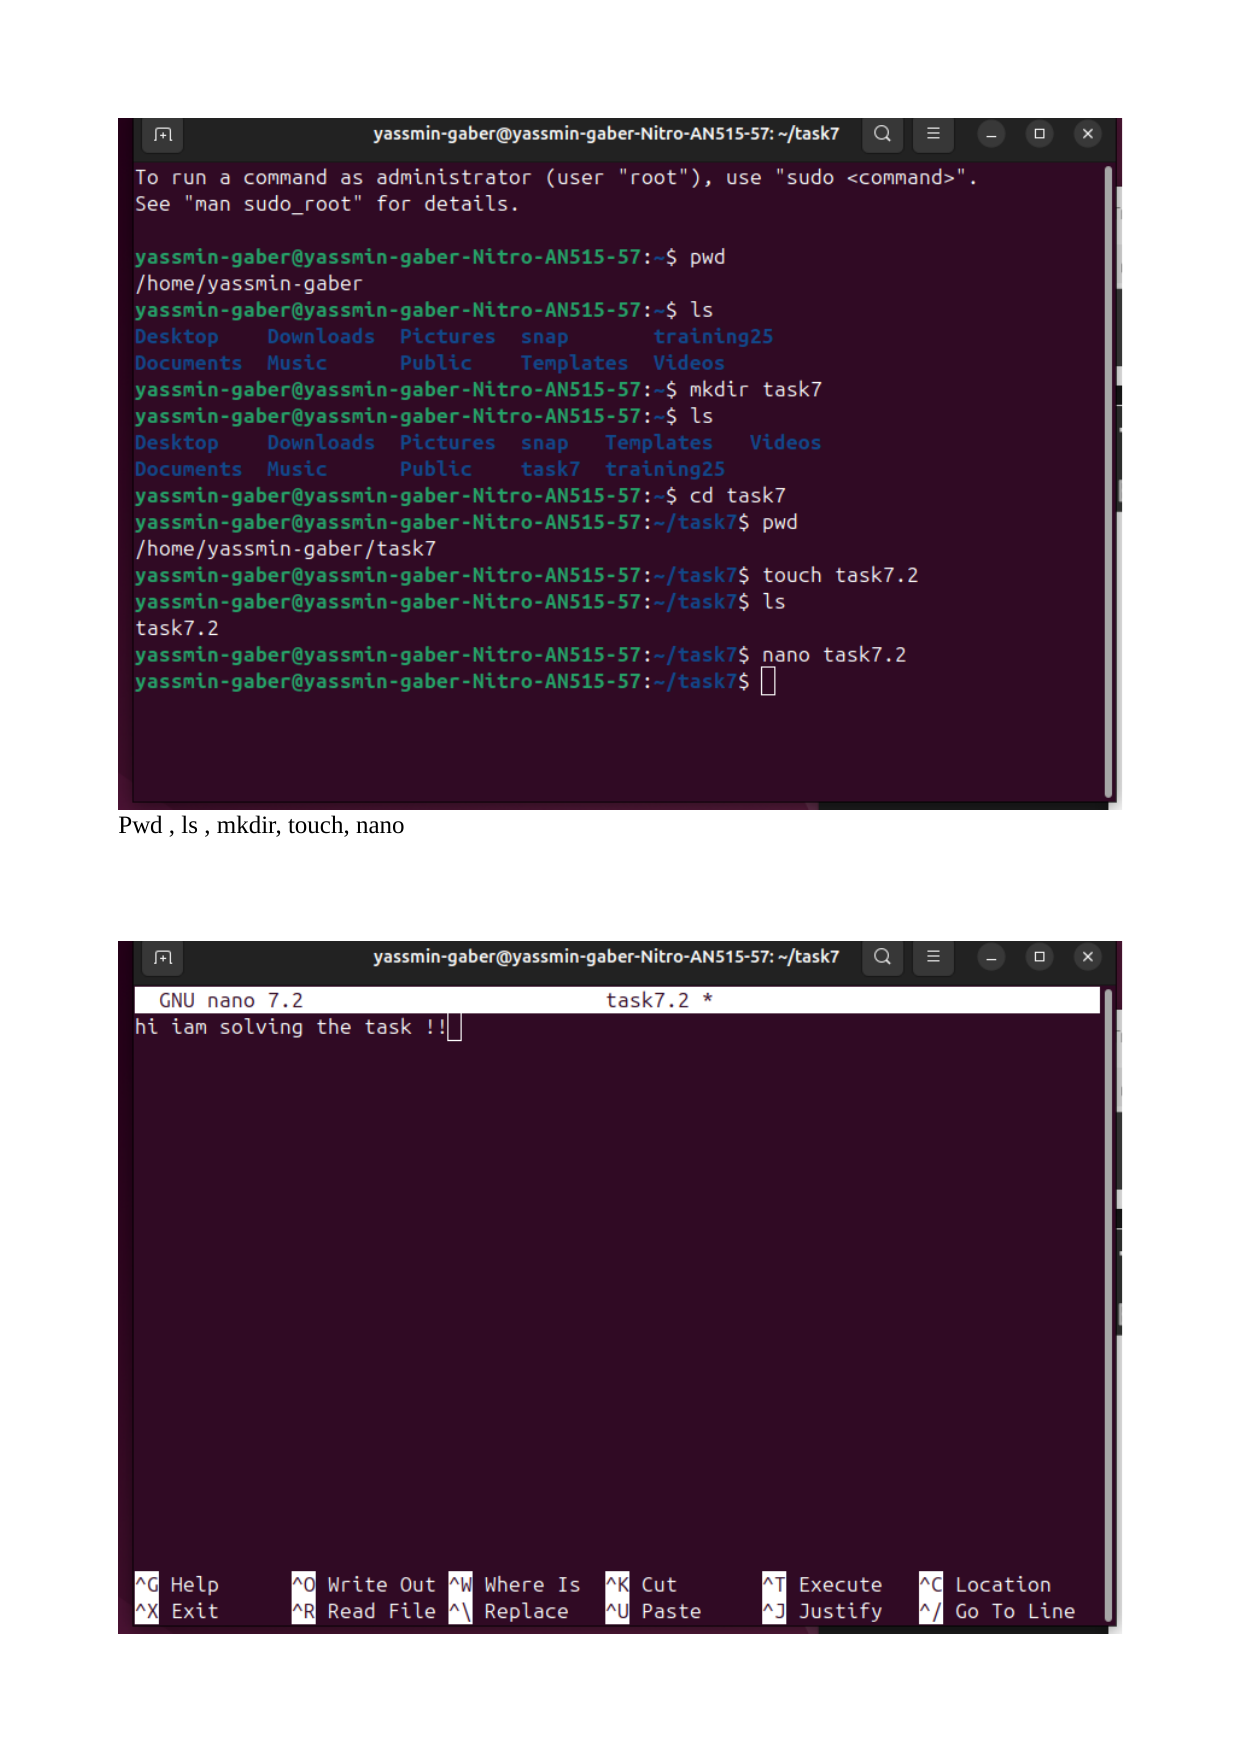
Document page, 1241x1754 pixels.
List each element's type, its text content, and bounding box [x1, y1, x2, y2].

picture [118, 941, 1123, 1634]
text Pwd , ls , mkdir, touch, nano [118, 810, 1122, 839]
picture [118, 118, 1123, 810]
